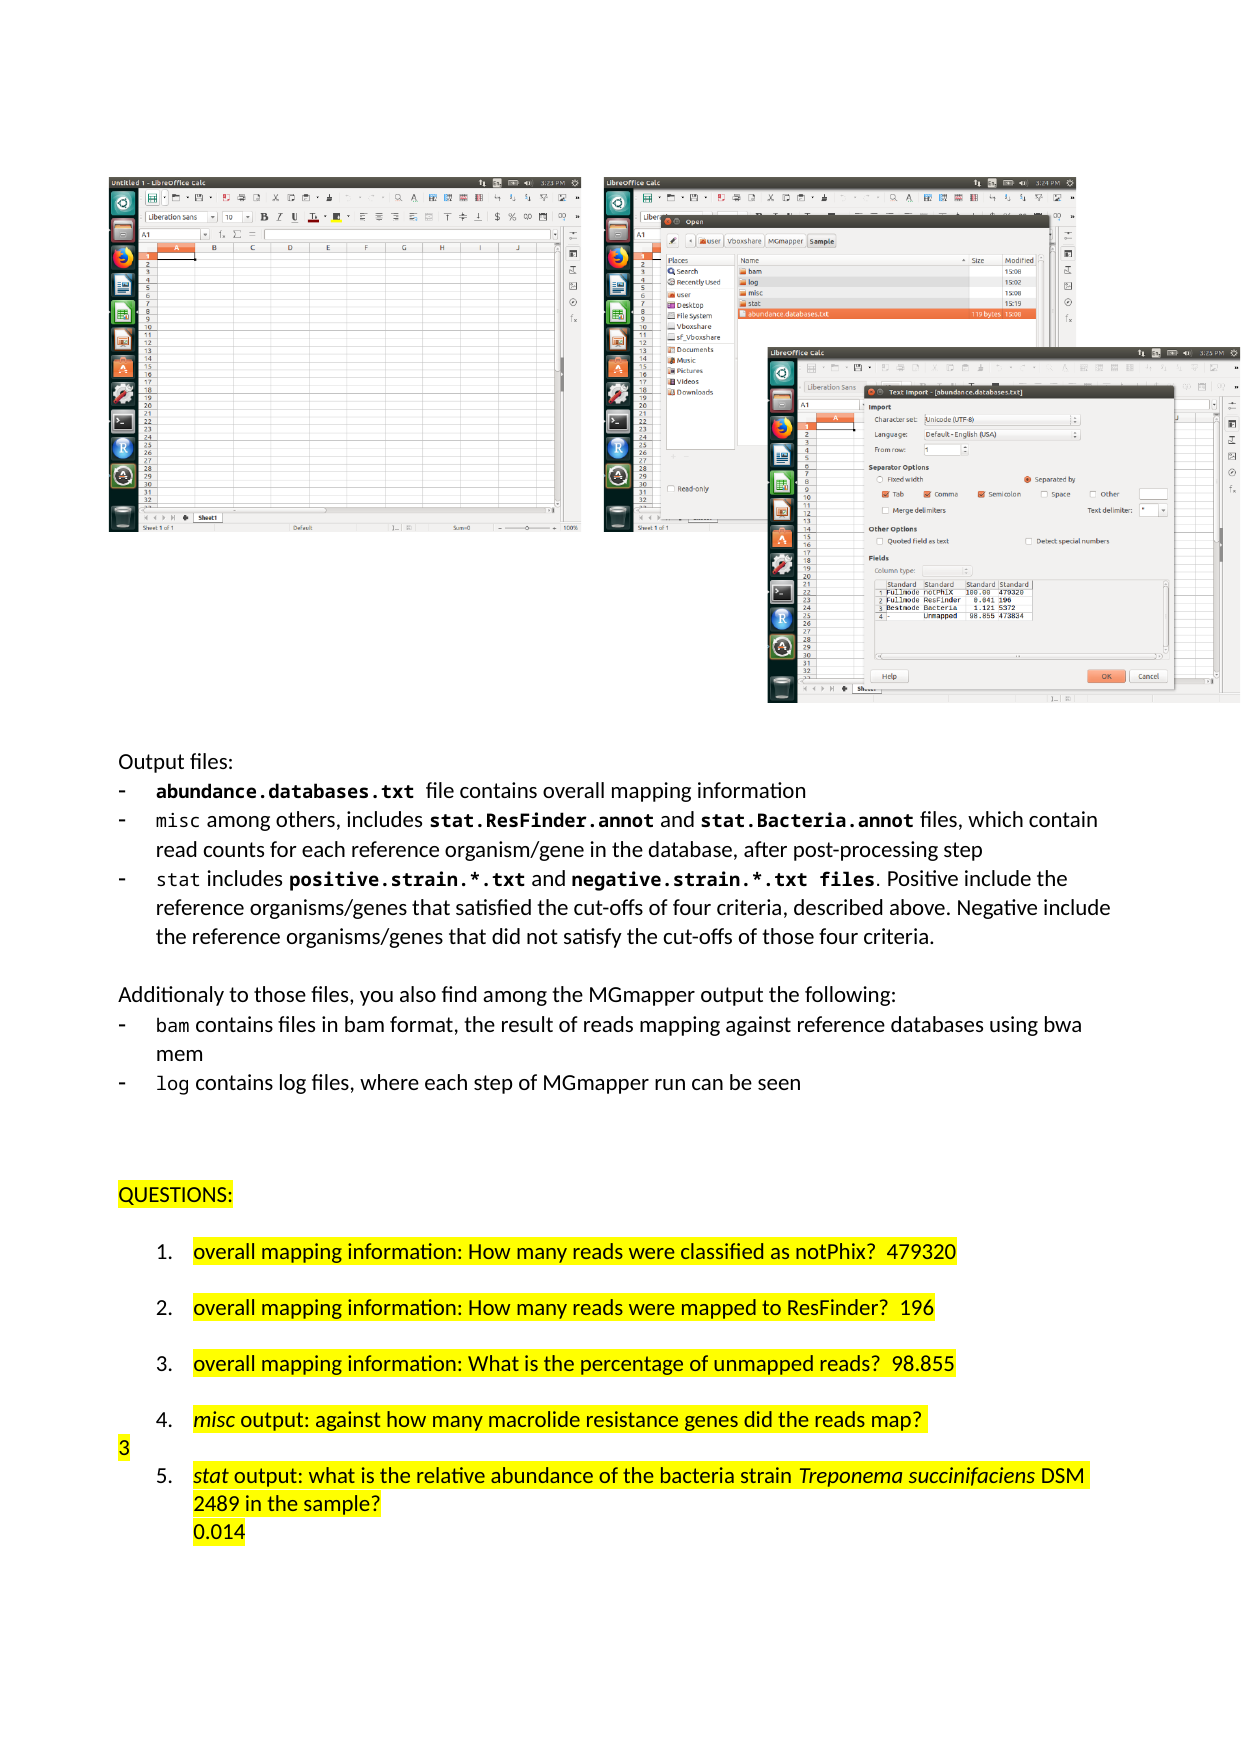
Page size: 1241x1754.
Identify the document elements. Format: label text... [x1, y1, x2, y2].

list overall mapping information: What is the percentage of unmapped reads? 98.855 [156, 1349, 1122, 1377]
list log contains log files, where each step of MGmapper run can be seen [118, 1067, 1122, 1096]
list 0.014 [156, 1517, 1122, 1546]
list bam contains files in bam format, the result of reads mapping against reference databases using bwa mem [118, 1008, 1122, 1067]
list stat includes positive.strain.*.txt and negative.strain.*.txt files. Positive include the reference organisms/genes that satisfied the cut-offs of four criteria, described above. Negative include the reference organisms/genes that did not satisfy the cut-offs of those four criteria. [118, 863, 1122, 950]
list abundance.databases.txt file contains overall mapping information [118, 775, 1122, 804]
picture [603, 177, 1241, 703]
list misc among others, includes stat.ResFinder.annot and stat.Bacteria.annot files, which contain read counts for each reference organism/gene in the database, after post-processing step [118, 804, 1122, 863]
list misc output: against how many macrolide resistance genes did the reads map? [156, 1405, 1122, 1433]
text QUESTIONS: [118, 1180, 1122, 1208]
text Additionaly to those files, you also find among the MGmapper output the following: [118, 979, 1122, 1008]
list overall mapping information: How many reads were classified as notPhix? 479320 [156, 1236, 1122, 1265]
text 3 [118, 1433, 1122, 1461]
text Output files: [118, 747, 1122, 775]
picture [108, 177, 582, 532]
list stat output: what is the relative abundance of the bacteria strain Treponema succinifaciens DSM 2489 in the sample? [156, 1461, 1122, 1517]
list overall mapping information: How many reads were mapped to ResFinder? 196 [156, 1293, 1122, 1321]
